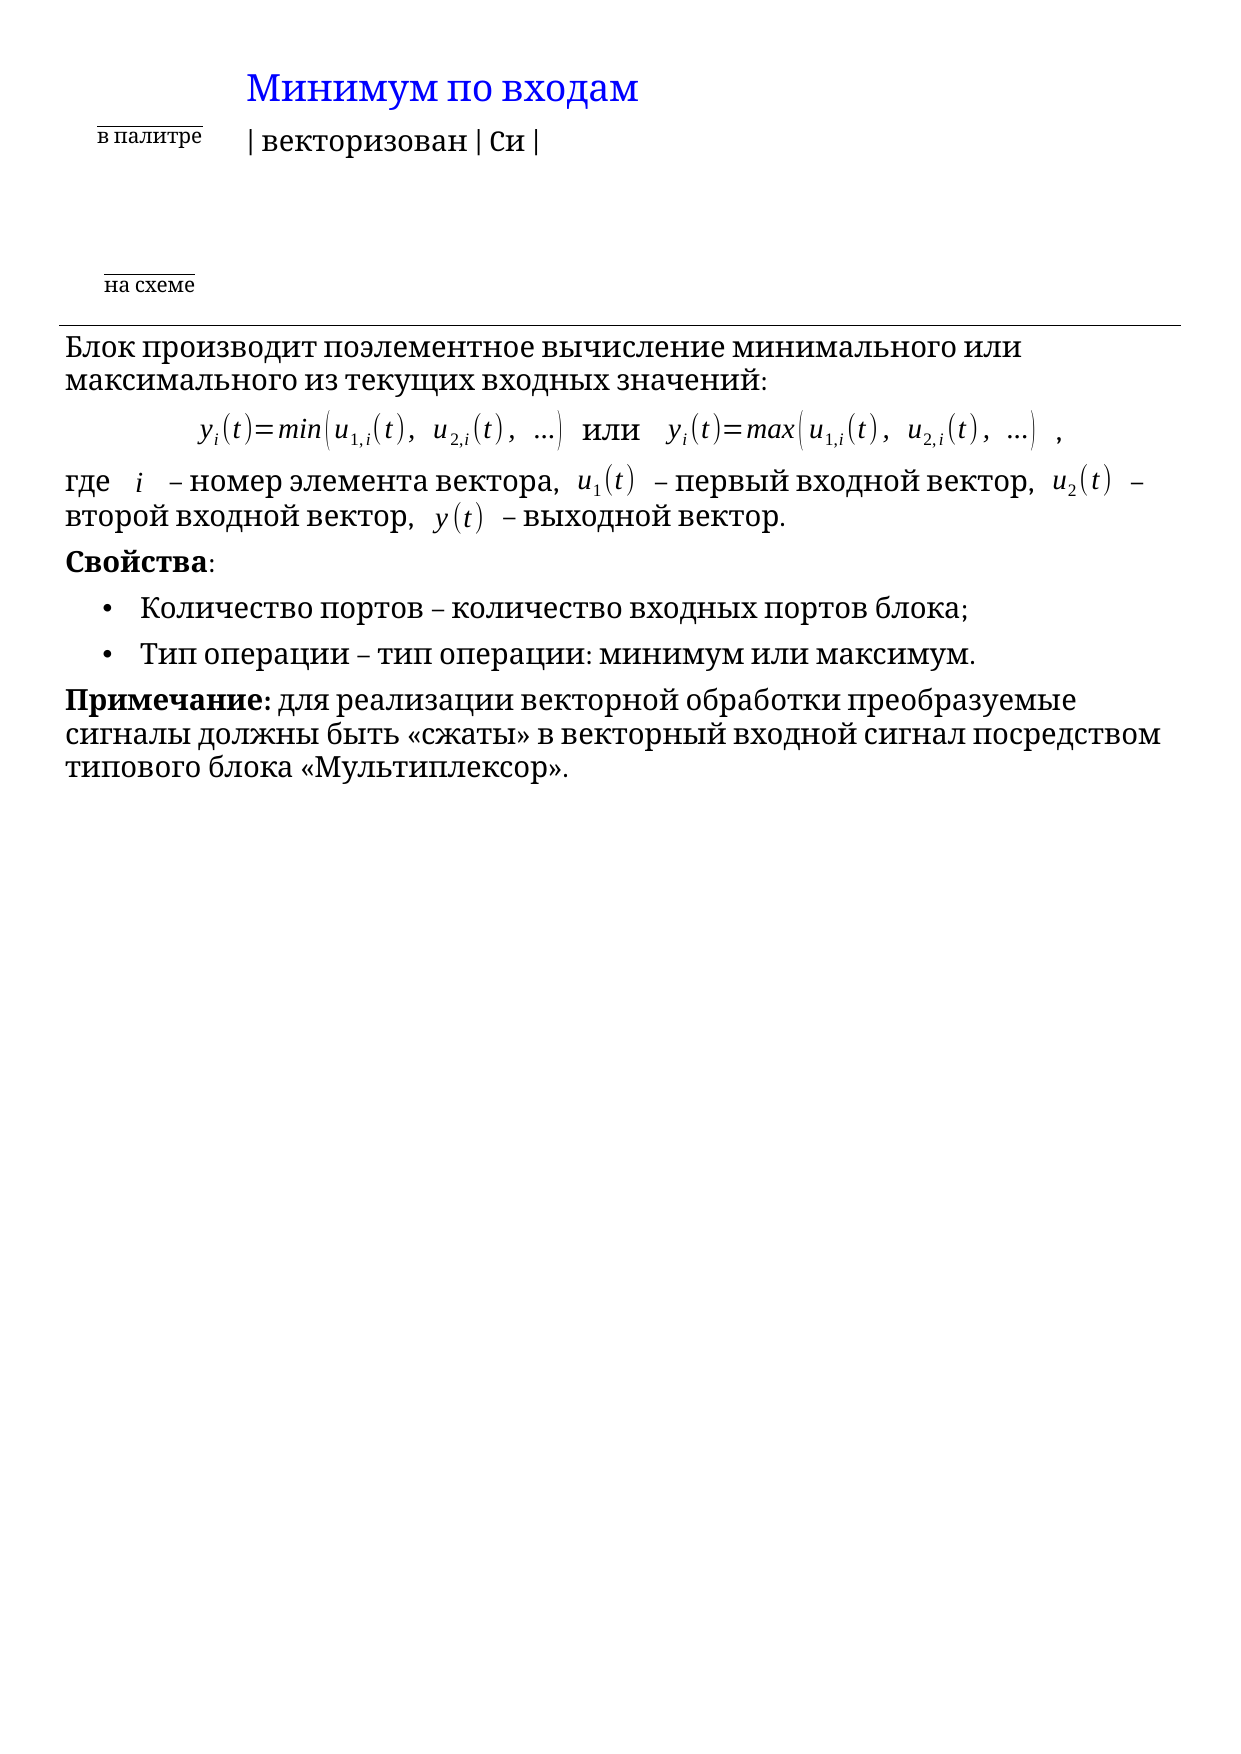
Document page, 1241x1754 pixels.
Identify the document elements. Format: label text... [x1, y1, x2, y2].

table_cell [240, 176, 1181, 268]
table_cell [59, 176, 240, 268]
table_header [59, 59, 240, 119]
table_header Минимум по входам [240, 59, 1181, 119]
table_cell | векторизован | Cи | [240, 119, 1181, 176]
table_cell Блок производит поэлементное вычисление минимального или максимального из текущих входных значений: или , где – номер элемента вектора,– первый входной вектор,– второй входной вектор,– выходной вектор. Свойства: Количество портов – количество входных портов блока; Тип операции – тип операции: минимум или максимум. Примечание: для реализации векторной обработки преобразуемые сигналы должны быть «сжаты» в векторный входной сигнал посредством типового блока «Мультиплексор». [59, 326, 1181, 803]
table_cell на схеме [59, 268, 240, 325]
table_cell [240, 268, 1181, 325]
table_cell в палитре [59, 119, 240, 176]
